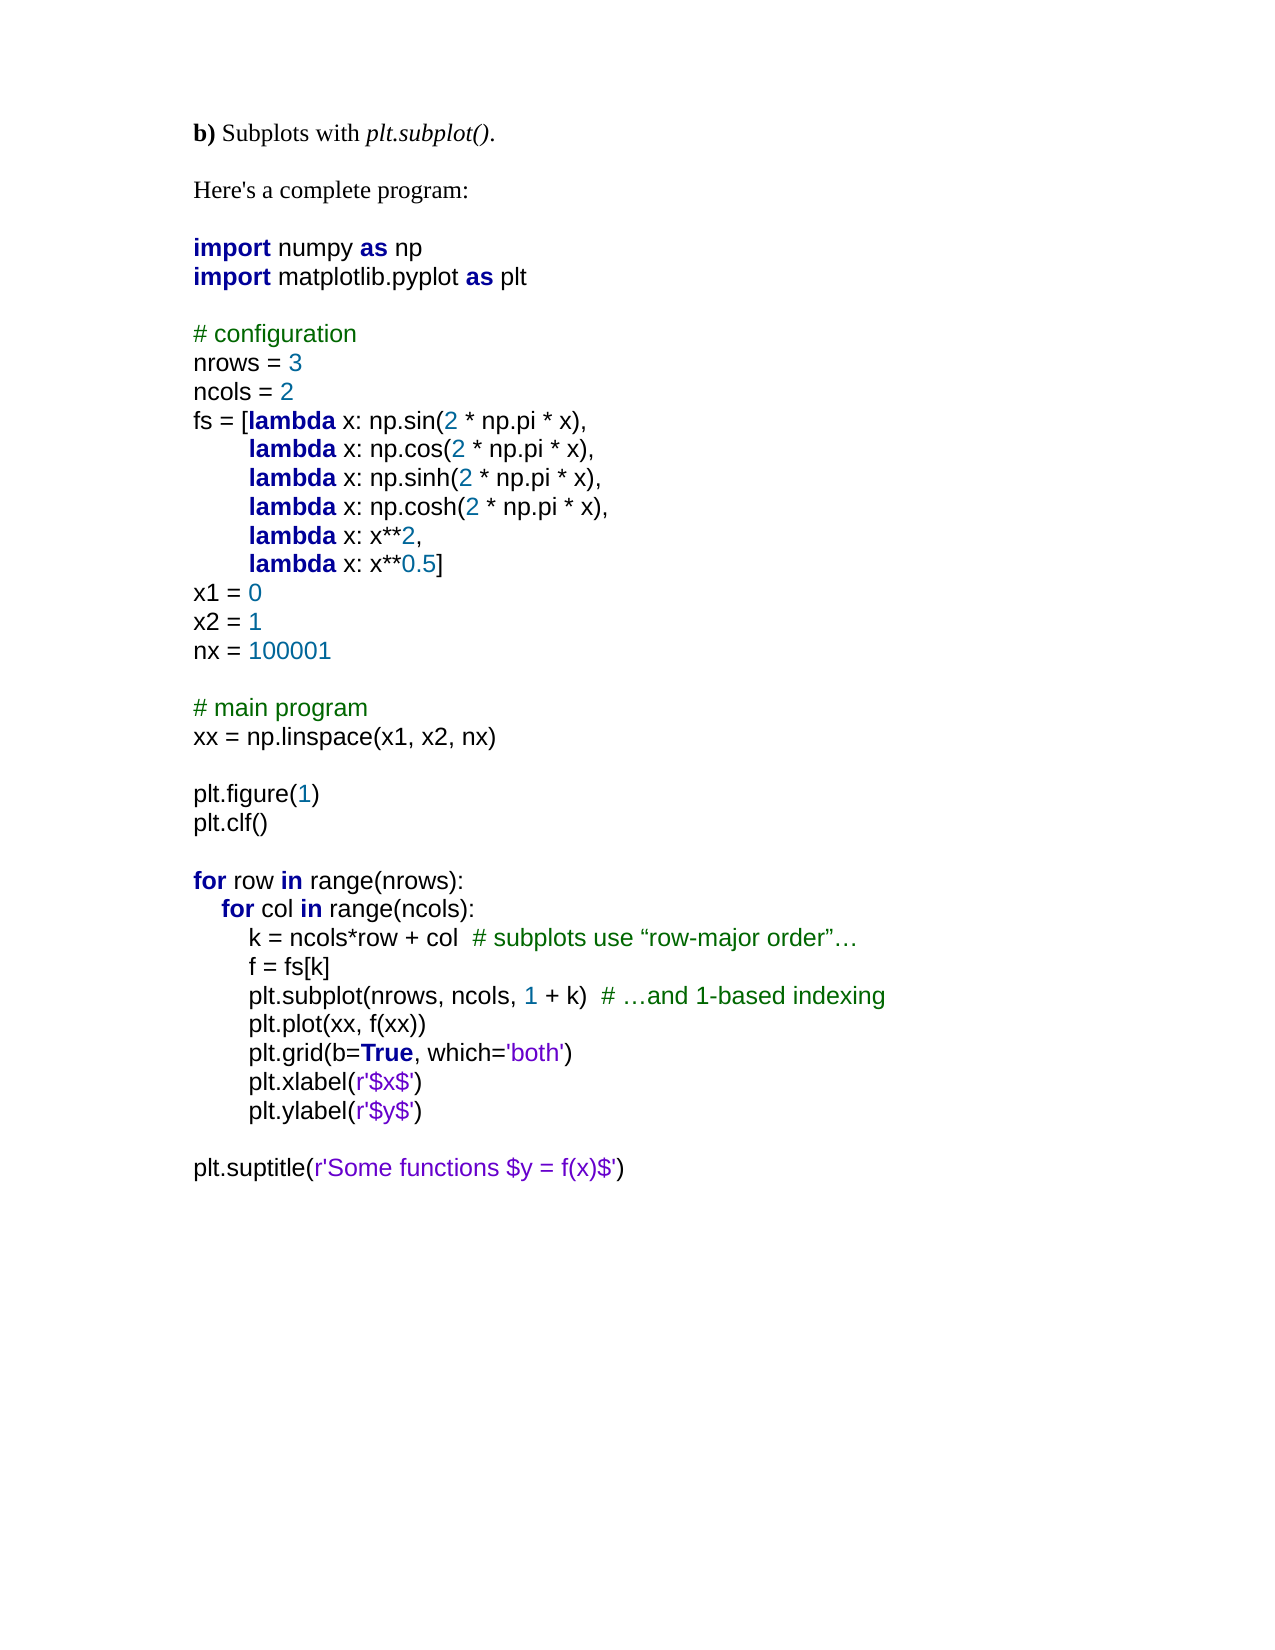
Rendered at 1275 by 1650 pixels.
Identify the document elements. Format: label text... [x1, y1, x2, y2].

list b) Subplots with plt.subplot(). Here's a complete program: import numpy as np import matplotlib.pyplot as plt # configuration nrows = 3 ncols = 2 fs = [lambda x: np.sin(2 * np.pi * x), lambda x: np.cos(2 * np.pi * x), lambda x: np.sinh(2 * np.pi * x), lambda x: np.cosh(2 * np.pi * x), lambda x: x**2, lambda x: x**0.5] x1 = 0 x2 = 1 nx = 100001 # main program xx = np.linspace(x1, x2, nx) plt.figure(1) plt.clf() for row in range(nrows): for col in range(ncols): k = ncols*row + col # subplots use “row-major order”… f = fs[k] plt.subplot(nrows, ncols, 1 + k) # …and 1-based indexing plt.plot(xx, f(xx)) plt.grid(b=True, which='both') plt.xlabel(r'$x$') plt.ylabel(r'$y$') plt.suptitle(r'Some functions $y = f(x)$') [156, 118, 1157, 1239]
